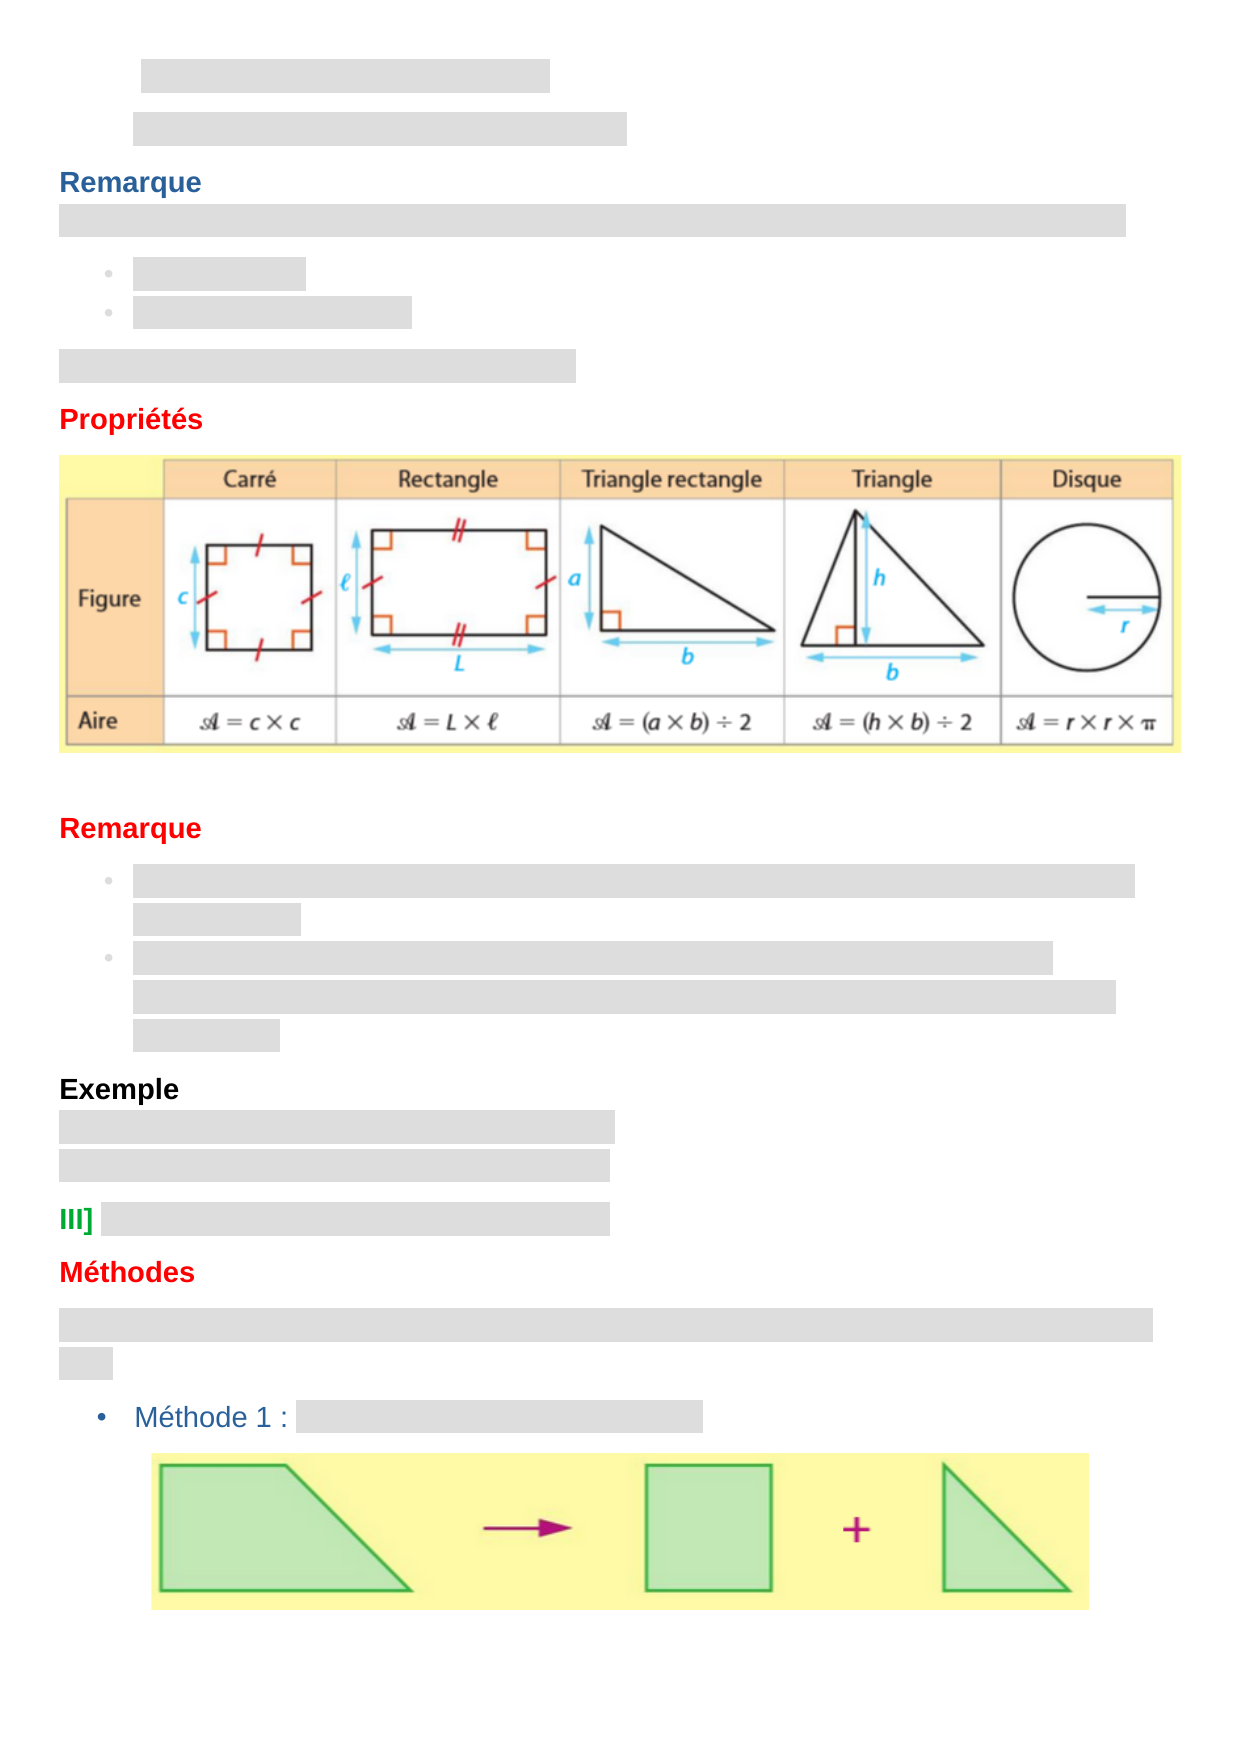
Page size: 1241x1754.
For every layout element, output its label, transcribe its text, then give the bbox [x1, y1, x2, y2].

text Exemple L’aire d’un rectangle de 3 cm sur 5 cm est : [59, 1072, 1181, 1182]
picture [151, 1453, 1089, 1610]
list 1 ha = 100 a = 1 hm² [103, 296, 1181, 329]
list En pratique, on utilise souvent 3,14 comme valeur approchée de π (pi). On peut aussi utiliser la touche π de la calculatrice pour avoir davantage de décimales. [103, 941, 1181, 1052]
text Remarque [59, 811, 1181, 844]
text Méthodes [59, 1255, 1181, 1289]
list Méthode 1 : on décompose et on additionne [97, 1400, 1181, 1434]
text III] Calculer l’aire d’une figure complexe [59, 1202, 1181, 1236]
text Remarque Pour mesurer l’aire d’un terrain, on utilise plutôt l’are (noté a) et l’hectare (noté ha). [59, 165, 1181, 237]
list Pour le calcul d’une aire, toutes les longueurs doivent être exprimées dans la même unité. [103, 864, 1181, 936]
text Propriétés [59, 402, 1181, 436]
list 1 a = 100 m² [103, 257, 1181, 291]
text II] Calculer une aire avec une formule [59, 349, 1181, 383]
list Donc [103, 59, 1181, 93]
picture [59, 455, 1182, 753]
text Pour calculer l’aire de certaine figures, on peut utiliser plusieurs méthodes suivant le cas. [59, 1308, 1181, 1380]
